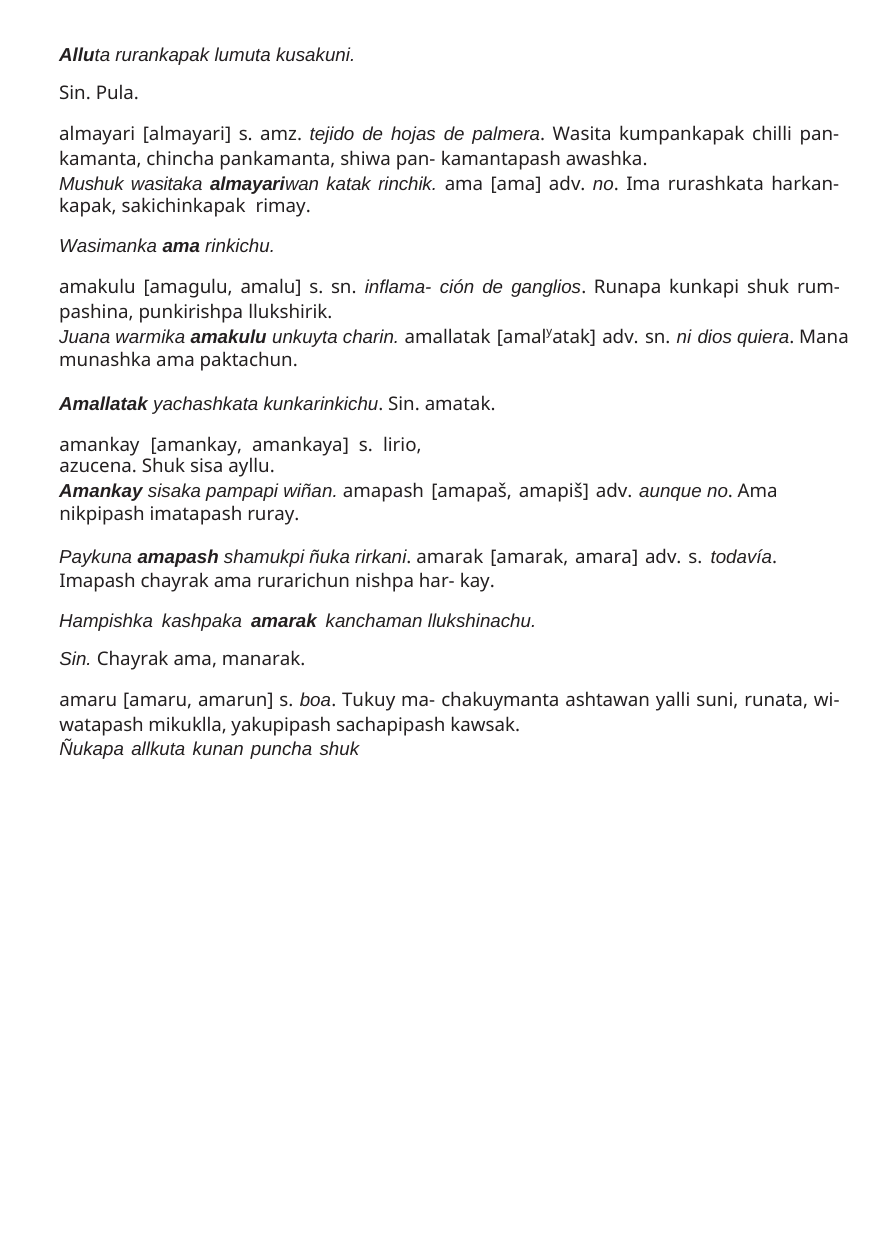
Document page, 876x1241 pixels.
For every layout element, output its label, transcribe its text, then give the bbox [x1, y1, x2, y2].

text amakulu [amagulu, amalu] s. sn. inflama- ción de ganglios. Runapa kunkapi shuk rum- pashina, punkirishpa llukshirik. [59, 273, 840, 324]
text almayari [almayari] s. amz. tejido de hojas de palmera. Wasita kumpankapak chilli pan- kamanta, chincha pankamanta, shiwa pan- kamantapash awashka. [59, 120, 840, 171]
text Amallatak yachashkata kunkarinkichu. Sin. amatak. [59, 390, 799, 415]
text amaru [amaru, amarun] s. boa. Tukuy ma- chakuymanta ashtawan yalli suni, runata, wi- watapash mikuklla, yakupipash sachapipash kawsak. [59, 686, 840, 737]
text azucena. Shuk sisa ayllu. [59, 456, 856, 477]
text Sin. Chayrak ama, manarak. [59, 649, 856, 669]
text Hampishka kashpaka amarak kanchaman llukshinachu. [59, 610, 841, 632]
text Juana warmika amakulu unkuyta charin. amallatak [amalyatak] adv. sn. ni dios quiera. Mana munashka ama paktachun. [59, 324, 856, 372]
text amankay [amankay, amankaya] s. lirio, [59, 432, 856, 456]
text Wasimanka ama rinkichu. [59, 236, 856, 257]
text Mushuk wasitaka almayariwan katak rinchik. ama [ama] adv. no. Ima rurashkata harkan- kapak, sakichinkapak rimay. [59, 171, 840, 218]
text Alluta rurankapak lumuta kusakuni. [59, 44, 856, 65]
text Ñukapa allkuta kunan puncha shuk [59, 737, 856, 759]
text Sin. Pula. [59, 83, 856, 103]
text Paykuna amapash shamukpi ñuka rirkani. amarak [amarak, amara] adv. s. todavía. Imapash chayrak ama rurarichun nishpa har- kay. [59, 544, 841, 592]
text Amankay sisaka pampapi wiñan. amapash [amapaš, amapiš] adv. aunque no. Ama nikpipash imatapash ruray. [59, 479, 841, 526]
